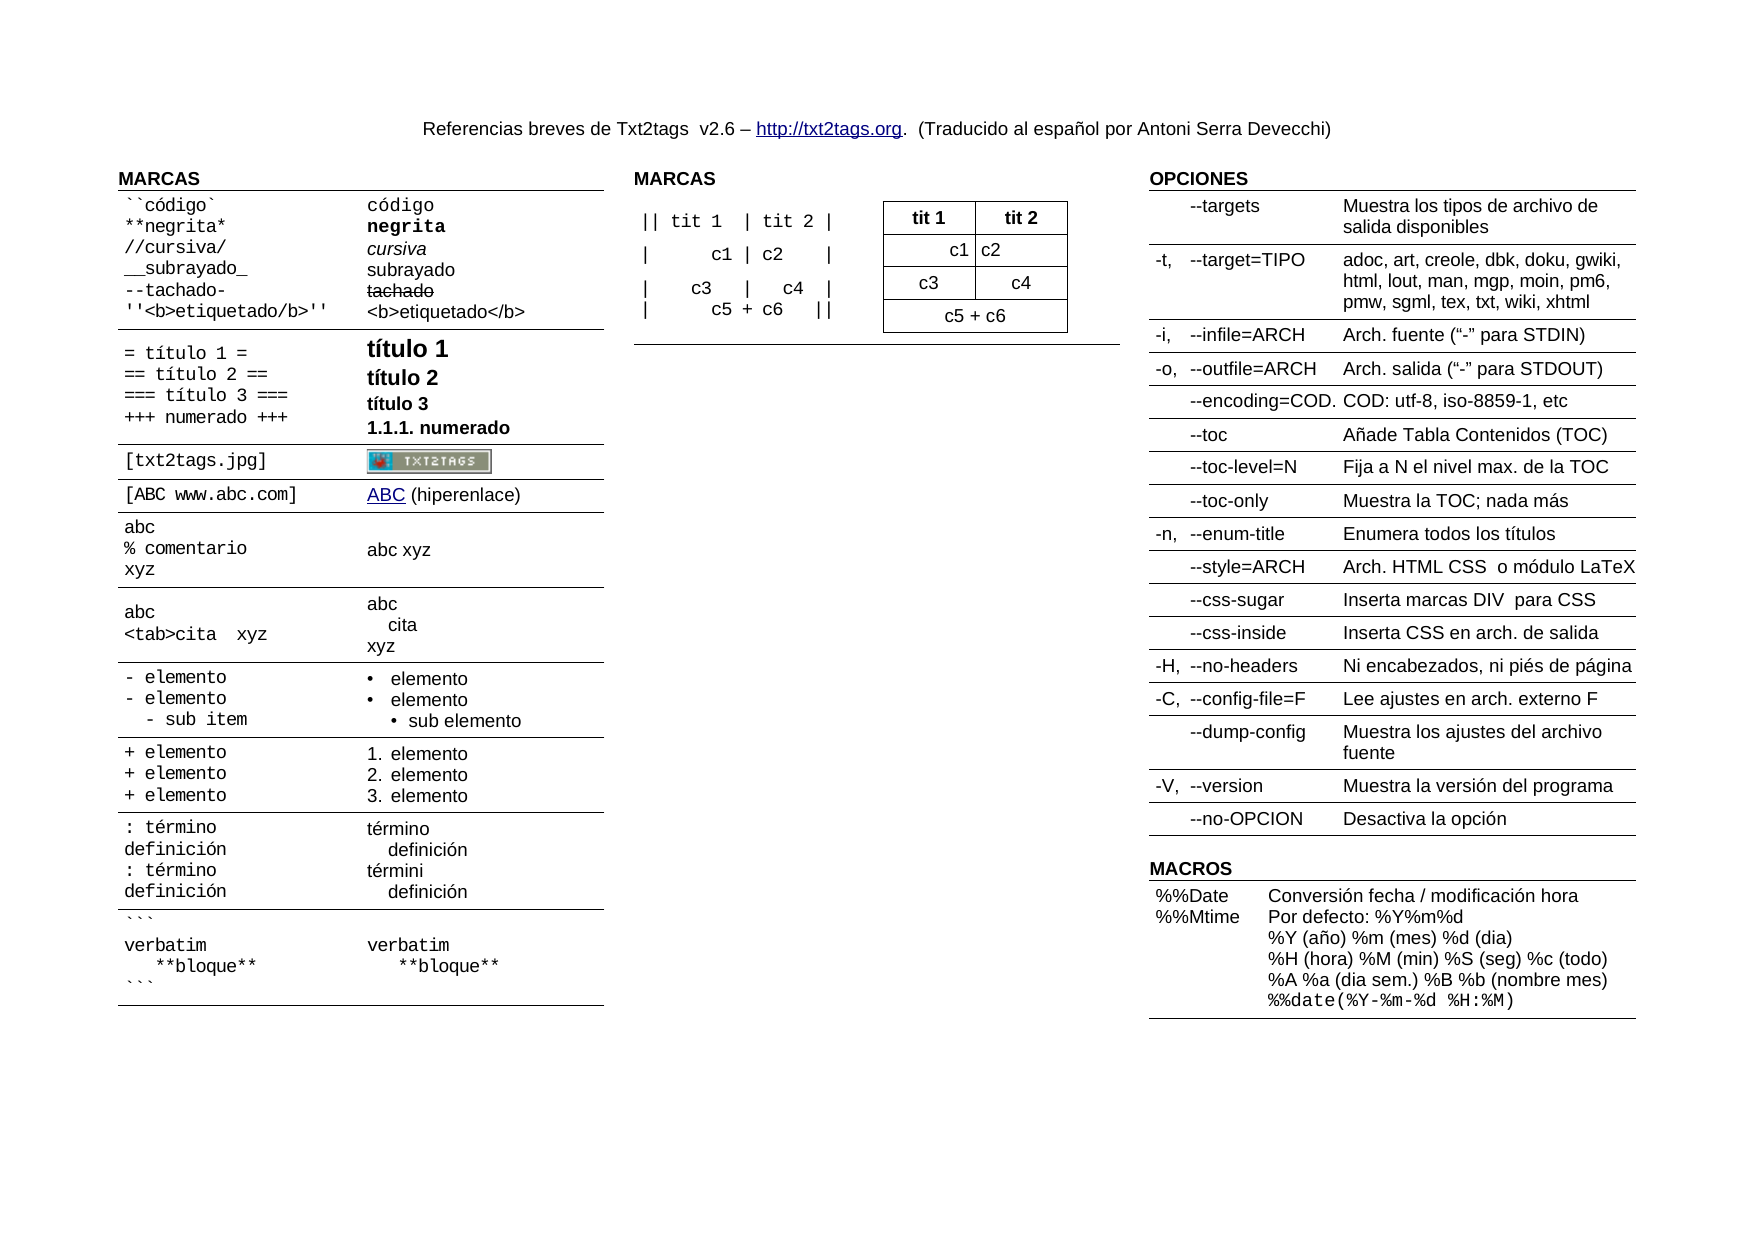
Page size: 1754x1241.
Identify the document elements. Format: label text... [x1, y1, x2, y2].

table_cell título 1 título 2 título 3 1.1.1. numerado [361, 330, 604, 444]
table_cell -i, [1149, 320, 1184, 352]
table_cell [1149, 803, 1184, 835]
table_cell Enumera todos los títulos [1337, 518, 1636, 550]
table_cell [ABC www.abc.com] [118, 480, 361, 512]
table_cell abc <tab>cita xyz [118, 588, 361, 662]
table_cell ABC (hiperenlace) [361, 480, 604, 512]
table_cell --enum-title [1184, 518, 1337, 550]
table_cell + elemento + elemento + elemento [118, 738, 361, 812]
table_cell --infile=ARCH [1184, 320, 1337, 352]
table_cell --no-headers [1184, 650, 1337, 682]
table_cell elemento elemento sub elemento [361, 663, 604, 737]
table_cell Inserta marcas DIV para CSS [1337, 584, 1636, 616]
picture [366, 449, 492, 474]
table_cell [877, 190, 1120, 344]
table_cell [1149, 386, 1184, 418]
table_cell Ni encabezados, ni piés de página [1337, 650, 1636, 682]
table_cell adoc, art, creole, dbk, doku, gwiki, html, lout, man, mgp, moin, pm6, pmw, sgml, tex, txt, wiki, xhtml [1337, 245, 1636, 319]
table_cell Lee ajustes en arch. externo F [1337, 683, 1636, 715]
table_cell Fija a N el nivel max. de la TOC [1337, 452, 1636, 484]
table_cell [1149, 452, 1184, 484]
table_cell -C, [1149, 683, 1184, 715]
table_cell c4 [976, 267, 1067, 299]
table_cell verbatim **bloque** [361, 910, 604, 1005]
table_cell ``` verbatim **bloque** ``` [118, 910, 361, 1005]
table_cell [361, 445, 604, 479]
table_cell [1149, 419, 1184, 451]
table_cell término definición términi definición [361, 813, 604, 909]
table_cell --style=ARCH [1184, 551, 1337, 583]
table_cell c1 [884, 235, 975, 266]
table_cell Conversión fecha / modificación hora Por defecto: %Y%m%d %Y (año) %m (mes) %d (dia) %H (hora) %M (min) %S (seg) %c (todo) %A %a (dia sem.) %B %b (nombre mes) %%date(%Y-%m-%d %H:%M) [1262, 881, 1636, 1018]
table_cell Muestra los tipos de archivo de salida disponibles [1337, 191, 1636, 244]
table_cell -o, [1149, 353, 1184, 385]
table_cell : término definición : término definición [118, 813, 361, 909]
table_header MACROS [1149, 859, 1636, 879]
table_cell [1149, 584, 1184, 616]
table_cell %%Date %%Mtime [1149, 881, 1262, 1018]
table_cell Inserta CSS en arch. de salida [1337, 617, 1636, 649]
table_cell ``código` **negrita* //cursiva/ __subrayado_ --tachado- ''<b>etiquetado/b>'' [118, 191, 361, 329]
table_cell --toc-only [1184, 485, 1337, 517]
table_cell = título 1 = == título 2 == === título 3 === +++ numerado +++ [118, 330, 361, 444]
table_cell c2 [976, 235, 1067, 266]
table_cell [1149, 716, 1184, 769]
table_cell Muestra los ajustes del archivo fuente [1337, 716, 1636, 769]
table_cell Muestra la TOC; nada más [1337, 485, 1636, 517]
table_cell Muestra la versión del programa [1337, 770, 1636, 802]
table_cell --outfile=ARCH [1184, 353, 1337, 385]
table_cell [1149, 551, 1184, 583]
table_cell [1149, 617, 1184, 649]
table_cell --toc-level=N [1184, 452, 1337, 484]
table_header MARCAS [634, 169, 1120, 190]
table_cell --dump-config [1184, 716, 1337, 769]
table_cell Arch. salida (“-” para STDOUT) [1337, 353, 1636, 385]
table_cell abc xyz [361, 513, 604, 587]
table_cell c3 [884, 267, 975, 299]
table_cell COD: utf-8, iso-8859-1, etc [1337, 386, 1636, 418]
table_cell Arch. HTML CSS o módulo LaTeX [1337, 551, 1636, 583]
table_header tit 2 [976, 202, 1067, 234]
table_cell -V, [1149, 770, 1184, 802]
table_cell --toc [1184, 419, 1337, 451]
table_cell --targets [1184, 191, 1337, 244]
table_cell abc cita xyz [361, 588, 604, 662]
table_cell -H, [1149, 650, 1184, 682]
table_cell Arch. fuente (“-” para STDIN) [1337, 320, 1636, 352]
table_cell --target=TIPO [1184, 245, 1337, 319]
table_cell --no-OPCION [1184, 803, 1337, 835]
table_cell [txt2tags.jpg] [118, 445, 361, 479]
table_cell c5 + c6 [884, 300, 1067, 332]
table_header OPCIONES [1149, 169, 1636, 190]
table_cell Añade Tabla Contenidos (TOC) [1337, 419, 1636, 451]
table_header tit 1 [884, 202, 975, 234]
table_cell --version [1184, 770, 1337, 802]
table_cell || tit 1 | tit 2 | | c1 | c2 | | c3 | c4 | | c5 + c6 || [634, 190, 877, 344]
table_cell Desactiva la opción [1337, 803, 1636, 835]
table_cell -t, [1149, 245, 1184, 319]
table_cell código negrita cursiva subrayado tachado <b>etiquetado</b> [361, 191, 604, 329]
table_cell -n, [1149, 518, 1184, 550]
table_cell - elemento - elemento - sub item [118, 663, 361, 737]
table_cell abc % comentario xyz [118, 513, 361, 587]
table_cell [1149, 191, 1184, 244]
table_cell [1149, 485, 1184, 517]
table_cell --encoding=COD. [1184, 386, 1337, 418]
table_cell elemento elemento elemento [361, 738, 604, 812]
table_cell --css-inside [1184, 617, 1337, 649]
table_header MARCAS [118, 169, 604, 190]
table_cell --css-sugar [1184, 584, 1337, 616]
table_cell --config-file=F [1184, 683, 1337, 715]
